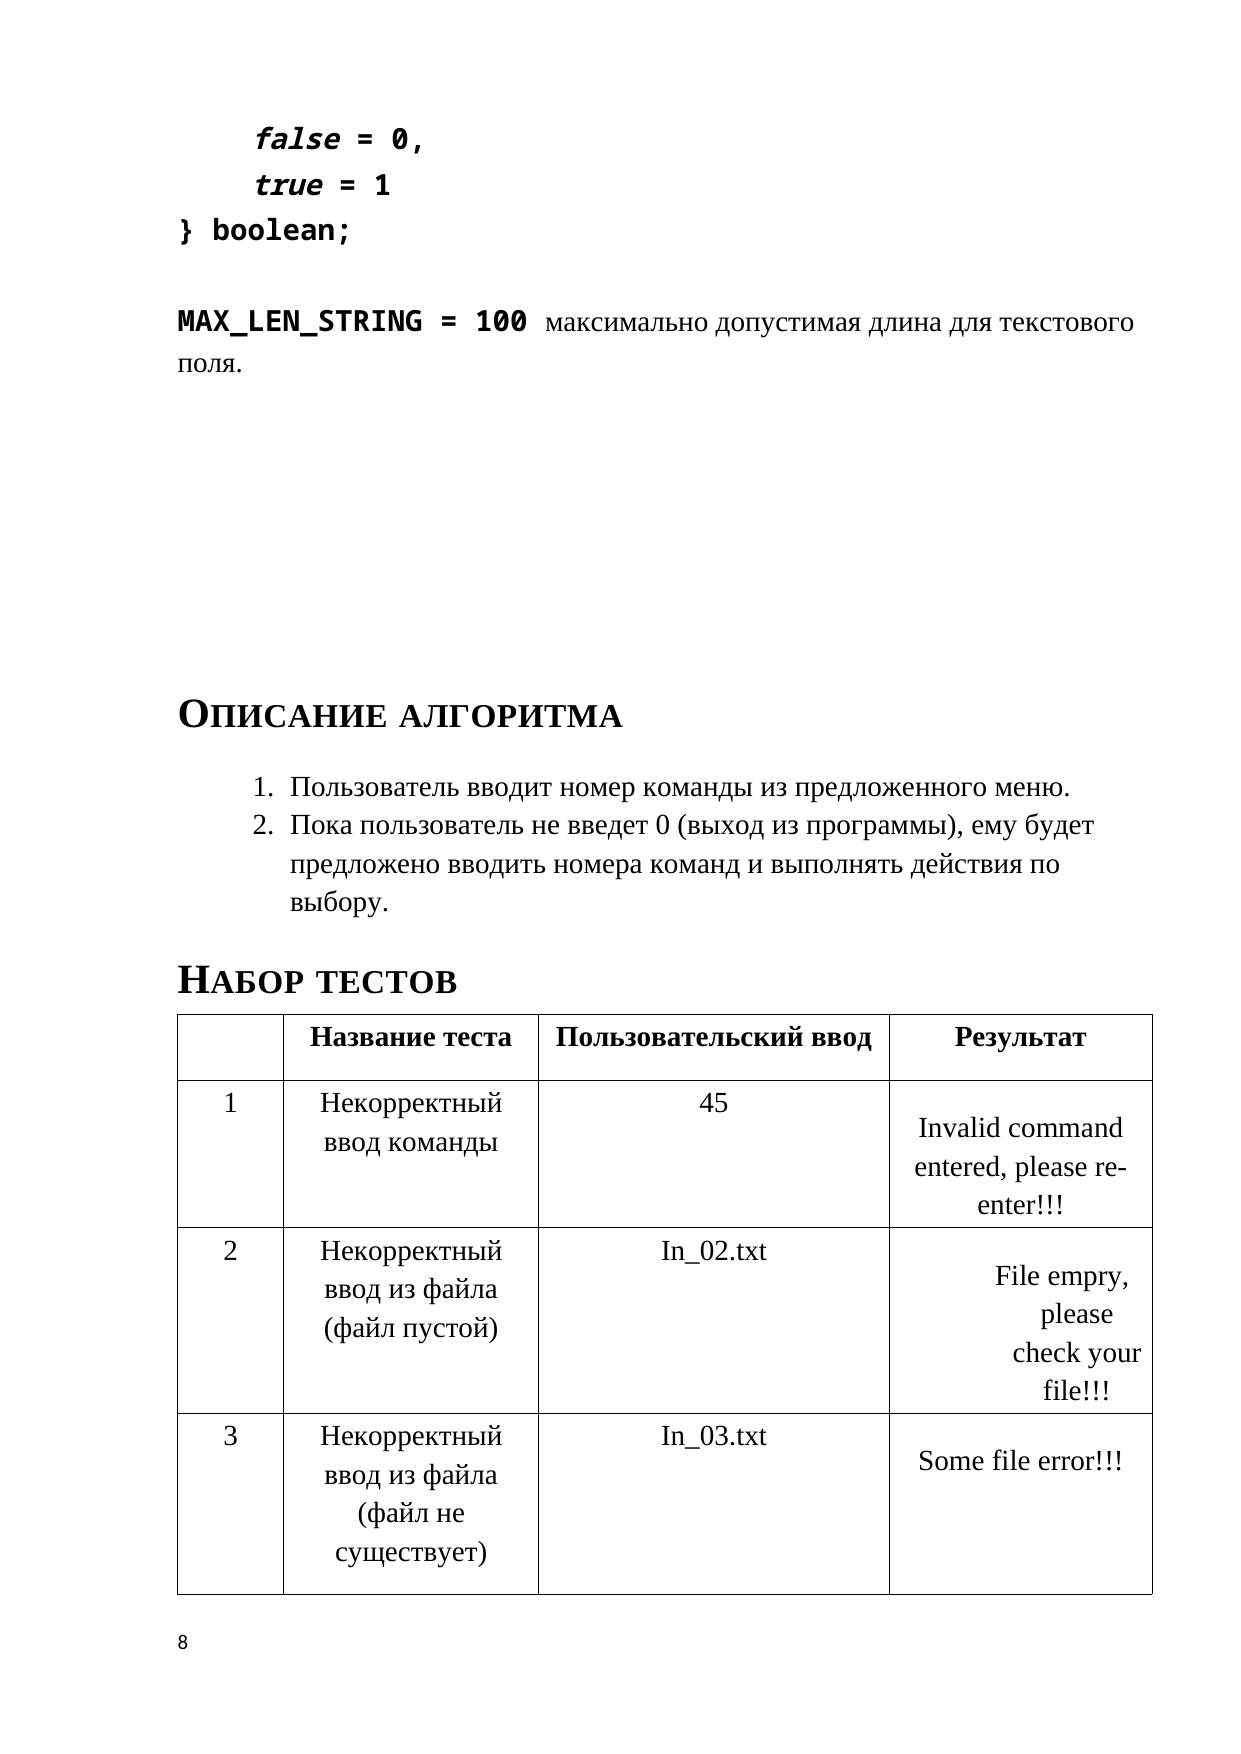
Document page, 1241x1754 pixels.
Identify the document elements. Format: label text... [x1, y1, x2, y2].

table_cell 3 [178, 1414, 283, 1594]
table_header Пользовательский ввод [539, 1015, 889, 1079]
table_cell In_02.txt [539, 1228, 889, 1412]
table_header Название теста [284, 1015, 538, 1079]
text MAX_LEN_STRING = 100 максимально допустимая длина для текстового поля. [177, 301, 1152, 379]
subtitle Описание алгоритма [177, 689, 1152, 737]
list Пользователь вводит номер команды из предложенного меню. [252, 769, 1152, 802]
table_cell 2 [178, 1228, 283, 1412]
list Пока пользователь не введет 0 (выход из программы), ему будет предложено вводить номера команд и выполнять действия по выбору. [252, 807, 1152, 918]
table_cell File empry, please check your file!!! [890, 1228, 1152, 1412]
table_cell Некорректный ввод команды [284, 1081, 538, 1227]
table_cell Некорректный ввод из файла (файл пустой) [284, 1228, 538, 1412]
table_cell Некорректный ввод из файла (файл не существует) [284, 1414, 538, 1594]
text true = 1 [177, 164, 1152, 203]
table_cell In_03.txt [539, 1414, 889, 1594]
table_header [178, 1015, 283, 1079]
table_cell 1 [178, 1081, 283, 1227]
table_cell 45 [539, 1081, 889, 1227]
table_cell Invalid command entered, please re-enter!!! [890, 1081, 1152, 1227]
table_cell Some file error!!! [890, 1414, 1152, 1594]
text } boolean; [177, 209, 1152, 249]
subtitle Набор тестов [177, 954, 1152, 1002]
table_header Результат [890, 1015, 1152, 1079]
text false = 0, [177, 118, 1152, 158]
